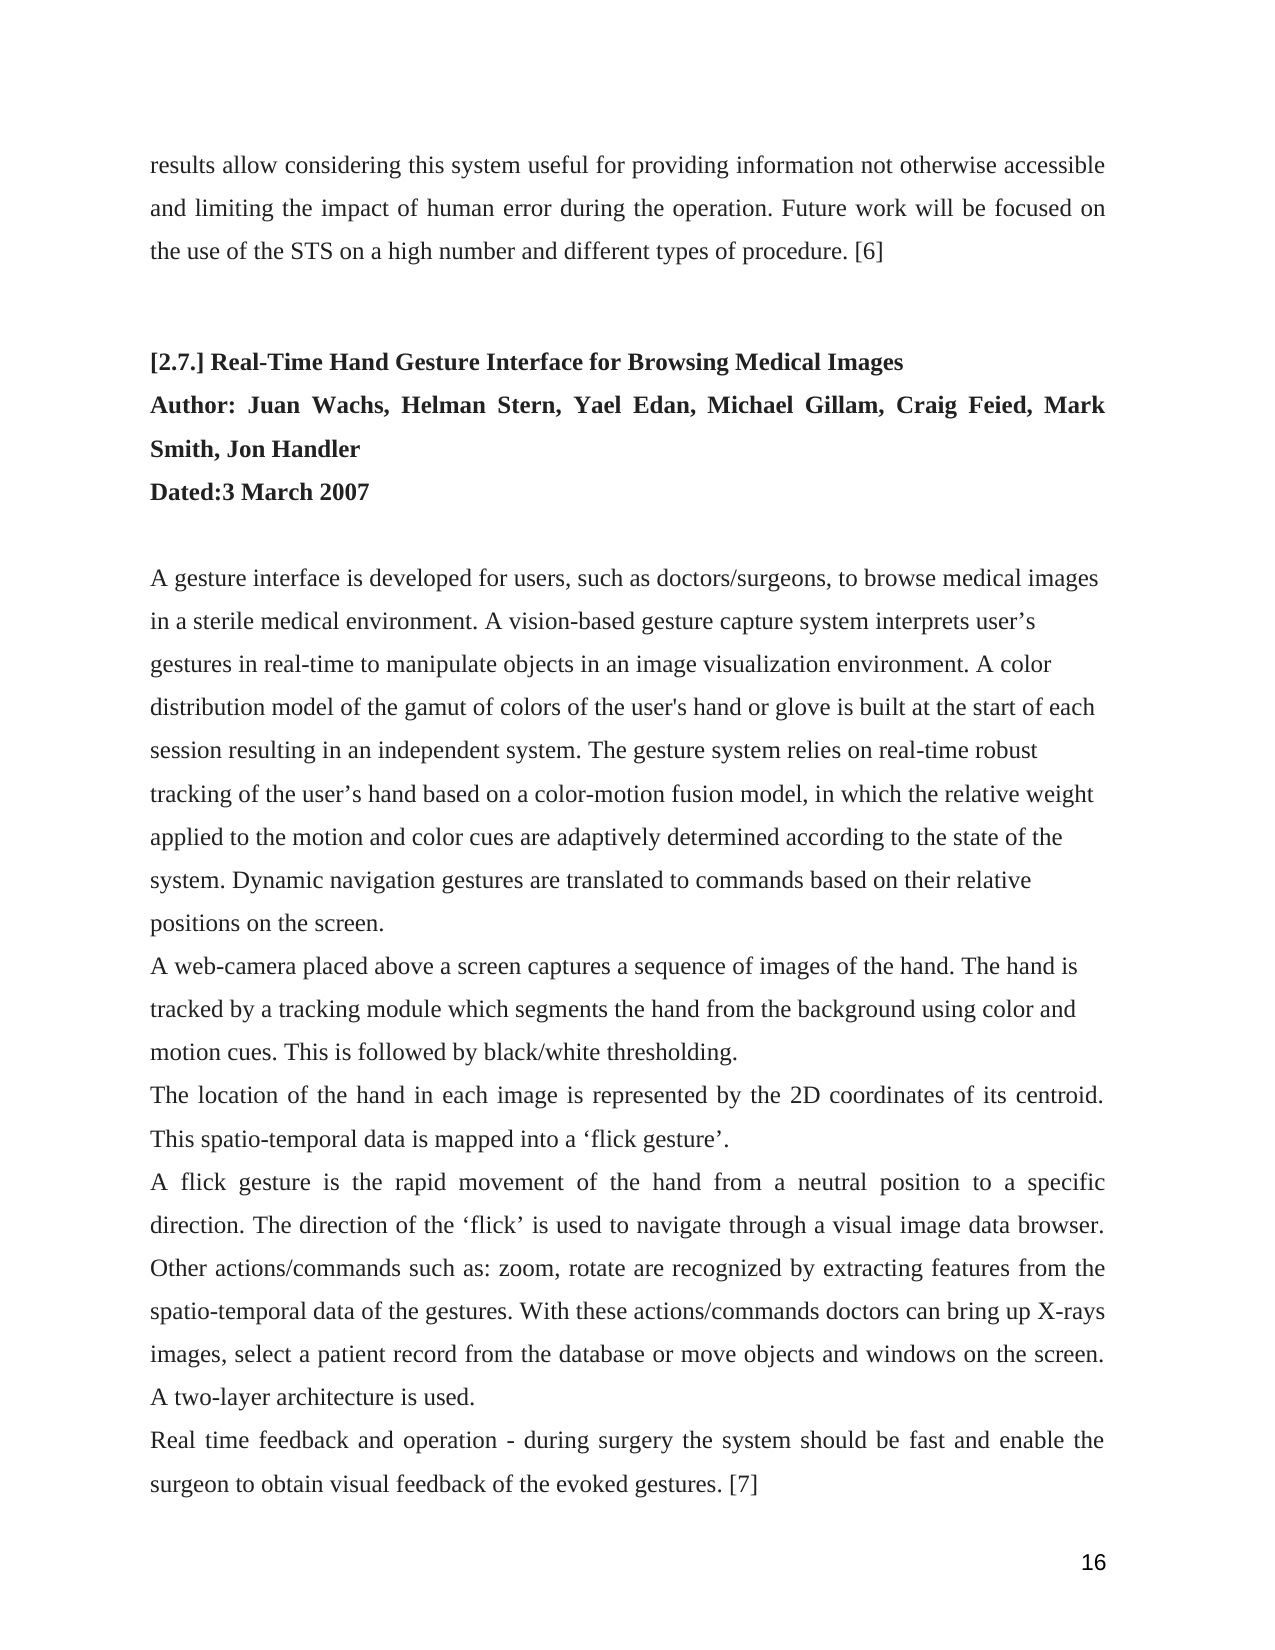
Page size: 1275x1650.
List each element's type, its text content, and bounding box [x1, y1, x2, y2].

text [2.7.] Real-Time Hand Gesture Interface for Browsing Medical Images [150, 347, 1106, 376]
text The location of the hand in each image is represented by the 2D coordinates of its centroid. This spatio-temporal data is mapped into a ‘flick gesture’. [150, 1081, 1106, 1152]
text Dated:3 March 2007 [150, 477, 1106, 506]
text A gesture interface is developed for users, such as doctors/surgeons, to browse medical images in a sterile medical environment. A vision-based gesture capture system interprets user’s gestures in real-time to manipulate objects in an image visualization environment. A color distribution model of the gamut of colors of the user's hand or glove is built at the start of each session resulting in an independent system. The gesture system relies on real-time robust tracking of the user’s hand based on a color-motion fusion model, in which the relative weight applied to the motion and color cues are adaptively determined according to the state of the system. Dynamic navigation gestures are translated to commands based on their relative positions on the screen. [150, 563, 1106, 937]
text Author: Juan Wachs, Helman Stern, Yael Edan, Michael Gillam, Craig Feied, Mark Smith, Jon Handler [150, 391, 1106, 462]
text A flick gesture is the rapid movement of the hand from a neutral position to a specific direction. The direction of the ‘flick’ is used to navigate through a visual image data browser. Other actions/commands such as: zoom, rotate are recognized by extracting features from the spatio-temporal data of the gestures. With these actions/commands doctors can bring up X-rays images, select a patient record from the database or move objects and windows on the screen. A two-layer architecture is used. [150, 1167, 1106, 1411]
text Real time feedback and operation - during surgery the system should be fast and enable the surgeon to obtain visual feedback of the evoked gestures. [7] [150, 1426, 1106, 1497]
text results allow considering this system useful for providing information not otherwise accessible and limiting the impact of human error during the operation. Future work will be focused on the use of the STS on a high number and different types of procedure. [6] [150, 150, 1106, 265]
text A web-camera placed above a screen captures a sequence of images of the hand. The hand is tracked by a tracking module which segments the hand from the background using color and motion cues. This is followed by black/white thresholding. [150, 951, 1106, 1066]
